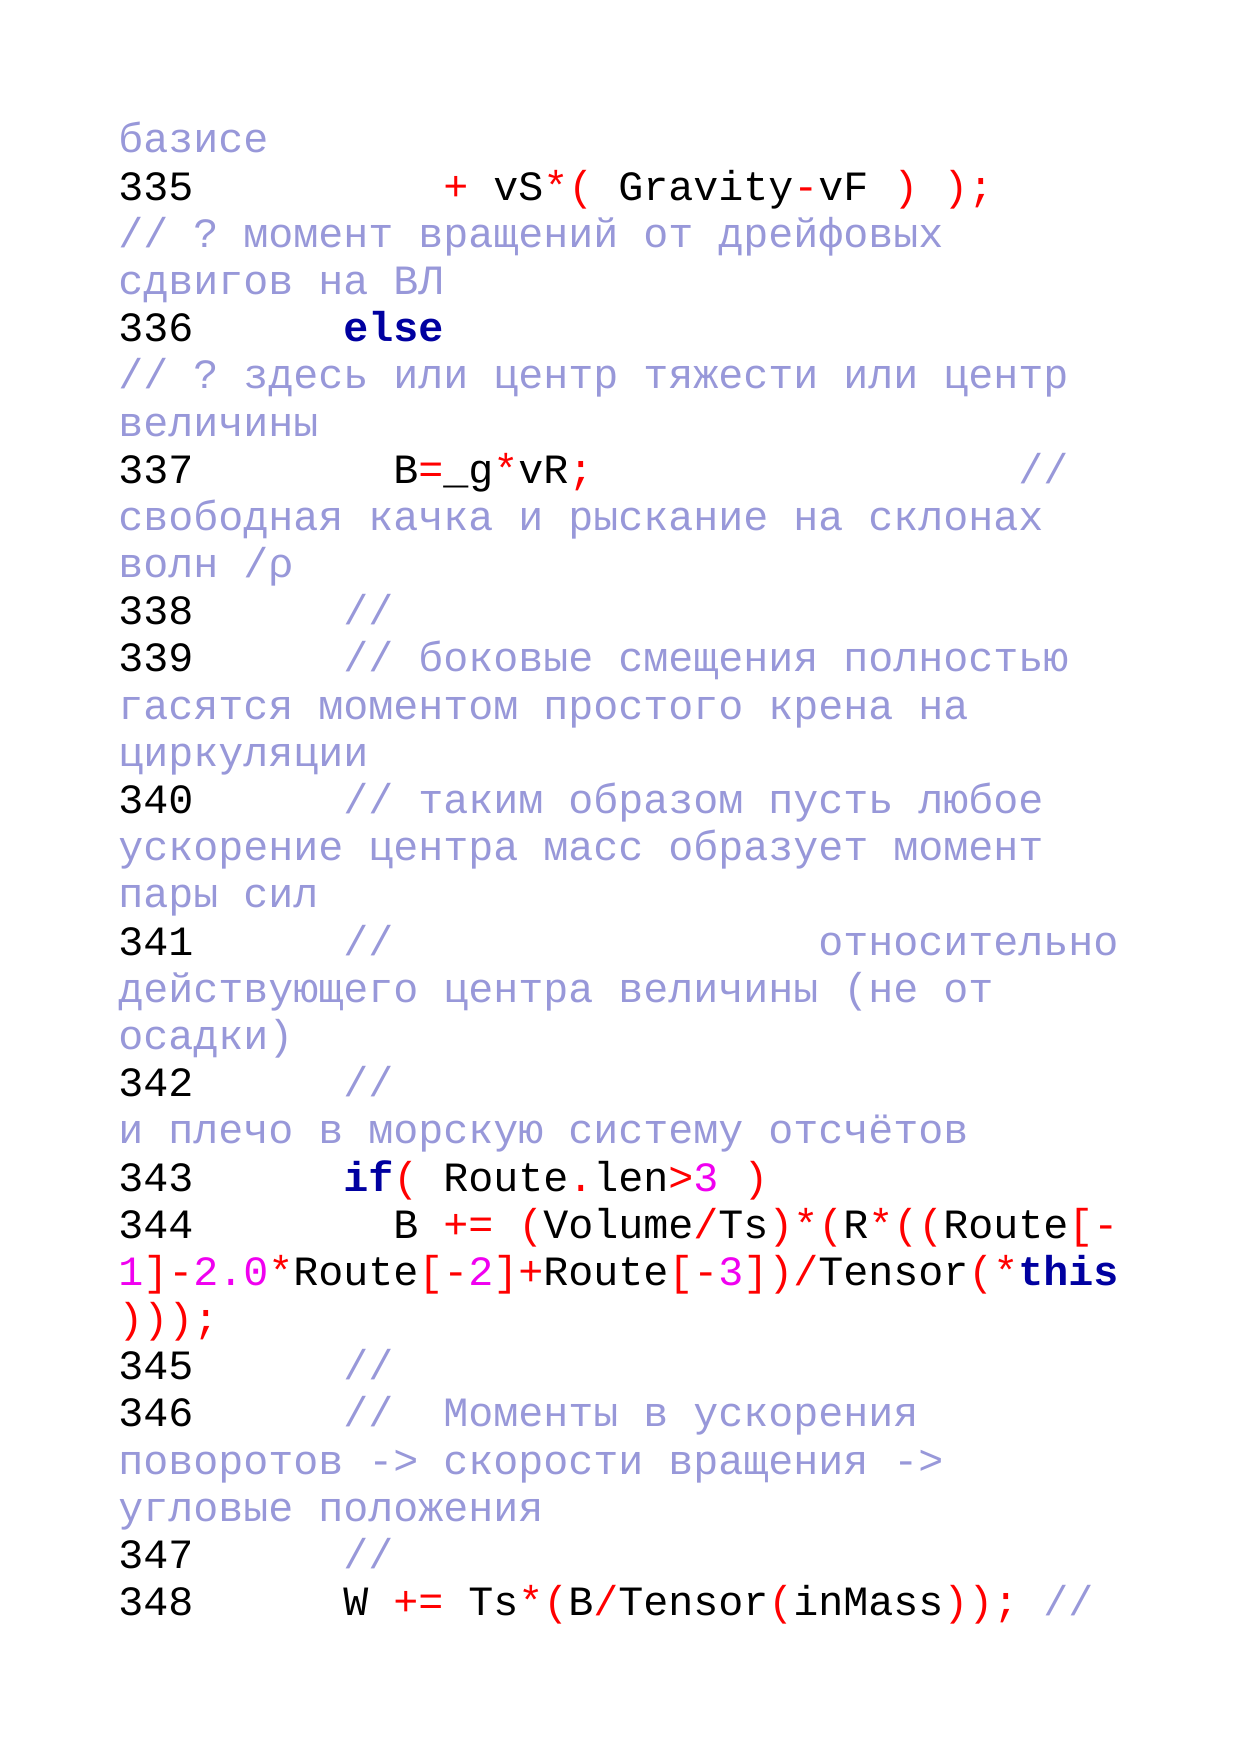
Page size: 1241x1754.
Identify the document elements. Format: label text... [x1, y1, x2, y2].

subtitle 335 + vS*( Gravity-vF ) ); // ? момент вращений от дрейфовых сдвигов на ВЛ [118, 165, 1122, 307]
subtitle 341 // относительно действующего центра величины (не от осадки) [118, 920, 1122, 1062]
subtitle базисе [118, 118, 1122, 165]
subtitle 336 else // ? здесь или центр тяжести или центр величины [118, 307, 1122, 448]
subtitle 339 // боковые смещения полностью гасятся моментом простого крена на циркуляции [118, 637, 1122, 779]
subtitle 348 W += Ts*(B/Tensor(inMass)); // угловые дифференциалы приращения поворотов/ρ [393, 1581, 468, 1628]
subtitle 343 if( Route.len>3 ) [668, 1156, 1122, 1203]
subtitle 343 if( Route.len>3 ) [118, 1156, 443, 1203]
subtitle 342 // и плечо в морскую систему отсчётов [118, 1062, 1122, 1156]
subtitle 340 // таким образом пусть любое ускорение центра масс образует момент пары сил [118, 779, 1122, 920]
subtitle 338 // [118, 590, 1122, 637]
subtitle 343 if( Route.len>3 ) [568, 1156, 593, 1203]
subtitle 348 W += Ts*(B/Tensor(inMass)); // угловые дифференциалы приращения поворотов/ρ [118, 1581, 343, 1628]
subtitle 344 B += (Volume/Ts)*(R*((Route[-1]-2.0*Route[-2]+Route[-3])/Tensor(*this))); [118, 1203, 1122, 1345]
subtitle 348 W += Ts*(B/Tensor(inMass)); // угловые дифференциалы приращения поворотов/ρ [518, 1581, 568, 1628]
subtitle 337 B=_g*vR; // свободная качка и рыскание на склонах волн /ρ [118, 448, 1122, 590]
subtitle 348 W += Ts*(B/Tensor(inMass)); // угловые дифференциалы приращения поворотов/ρ [943, 1581, 1122, 1628]
subtitle 345 // [118, 1345, 1122, 1392]
subtitle 347 // [118, 1534, 1122, 1581]
subtitle 346 // Моменты в ускорения поворотов -> скорости вращения -> угловые положения [118, 1392, 1122, 1534]
